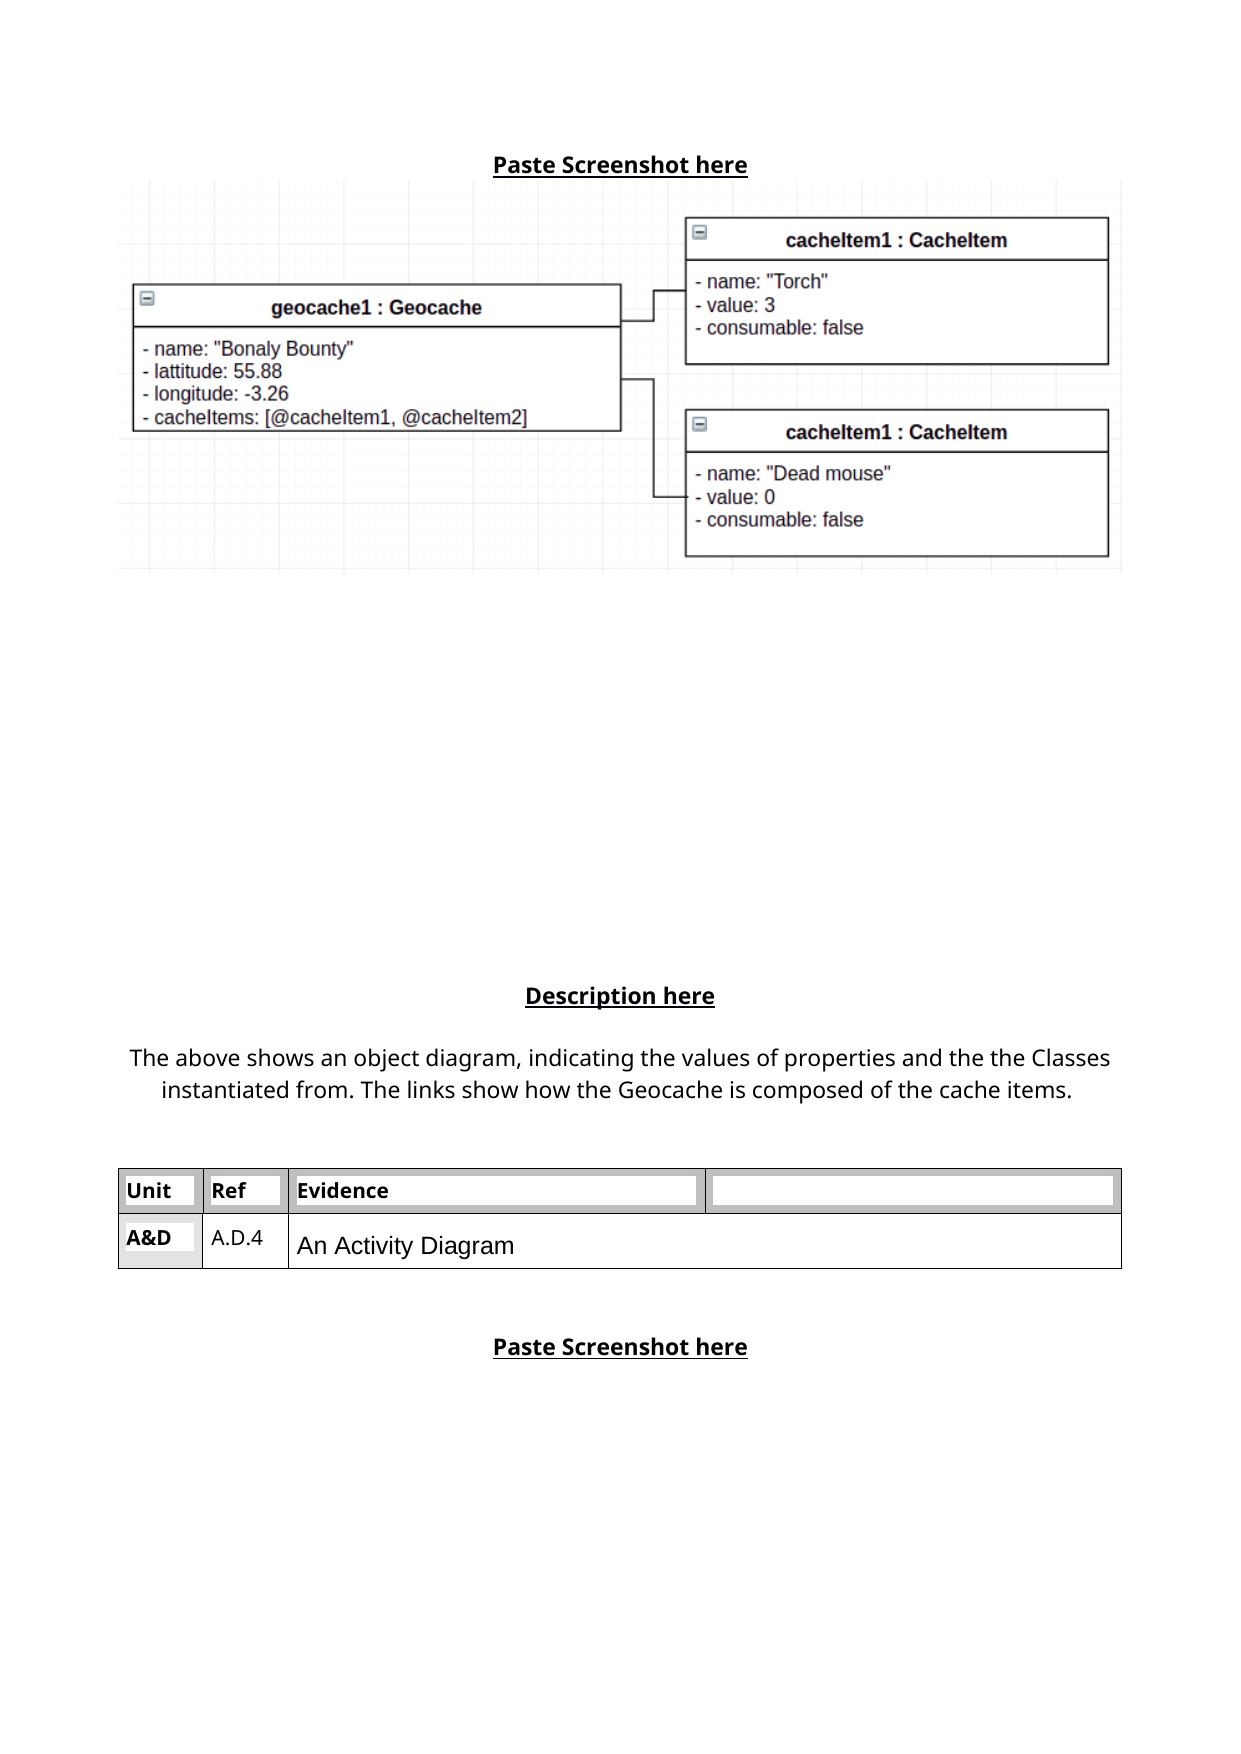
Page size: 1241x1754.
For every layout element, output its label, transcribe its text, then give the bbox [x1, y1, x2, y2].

picture [118, 180, 1123, 574]
table_header Ref [204, 1169, 288, 1213]
table_header [706, 1169, 1121, 1213]
text Description here [118, 980, 1122, 1011]
table_cell A.D.4 [203, 1214, 288, 1268]
table_header Evidence [289, 1169, 705, 1213]
text The above shows an object diagram, indicating the values of properties and the the Classes instantiated from. The links show how the Geocache is composed of the cache items. [118, 1042, 1122, 1105]
table_cell A&D [119, 1214, 202, 1268]
text Paste Screenshot here [118, 1331, 1122, 1362]
table_header Unit [119, 1169, 203, 1213]
table_cell An Activity Diagram [289, 1214, 1121, 1268]
text Paste Screenshot here [118, 149, 1122, 180]
